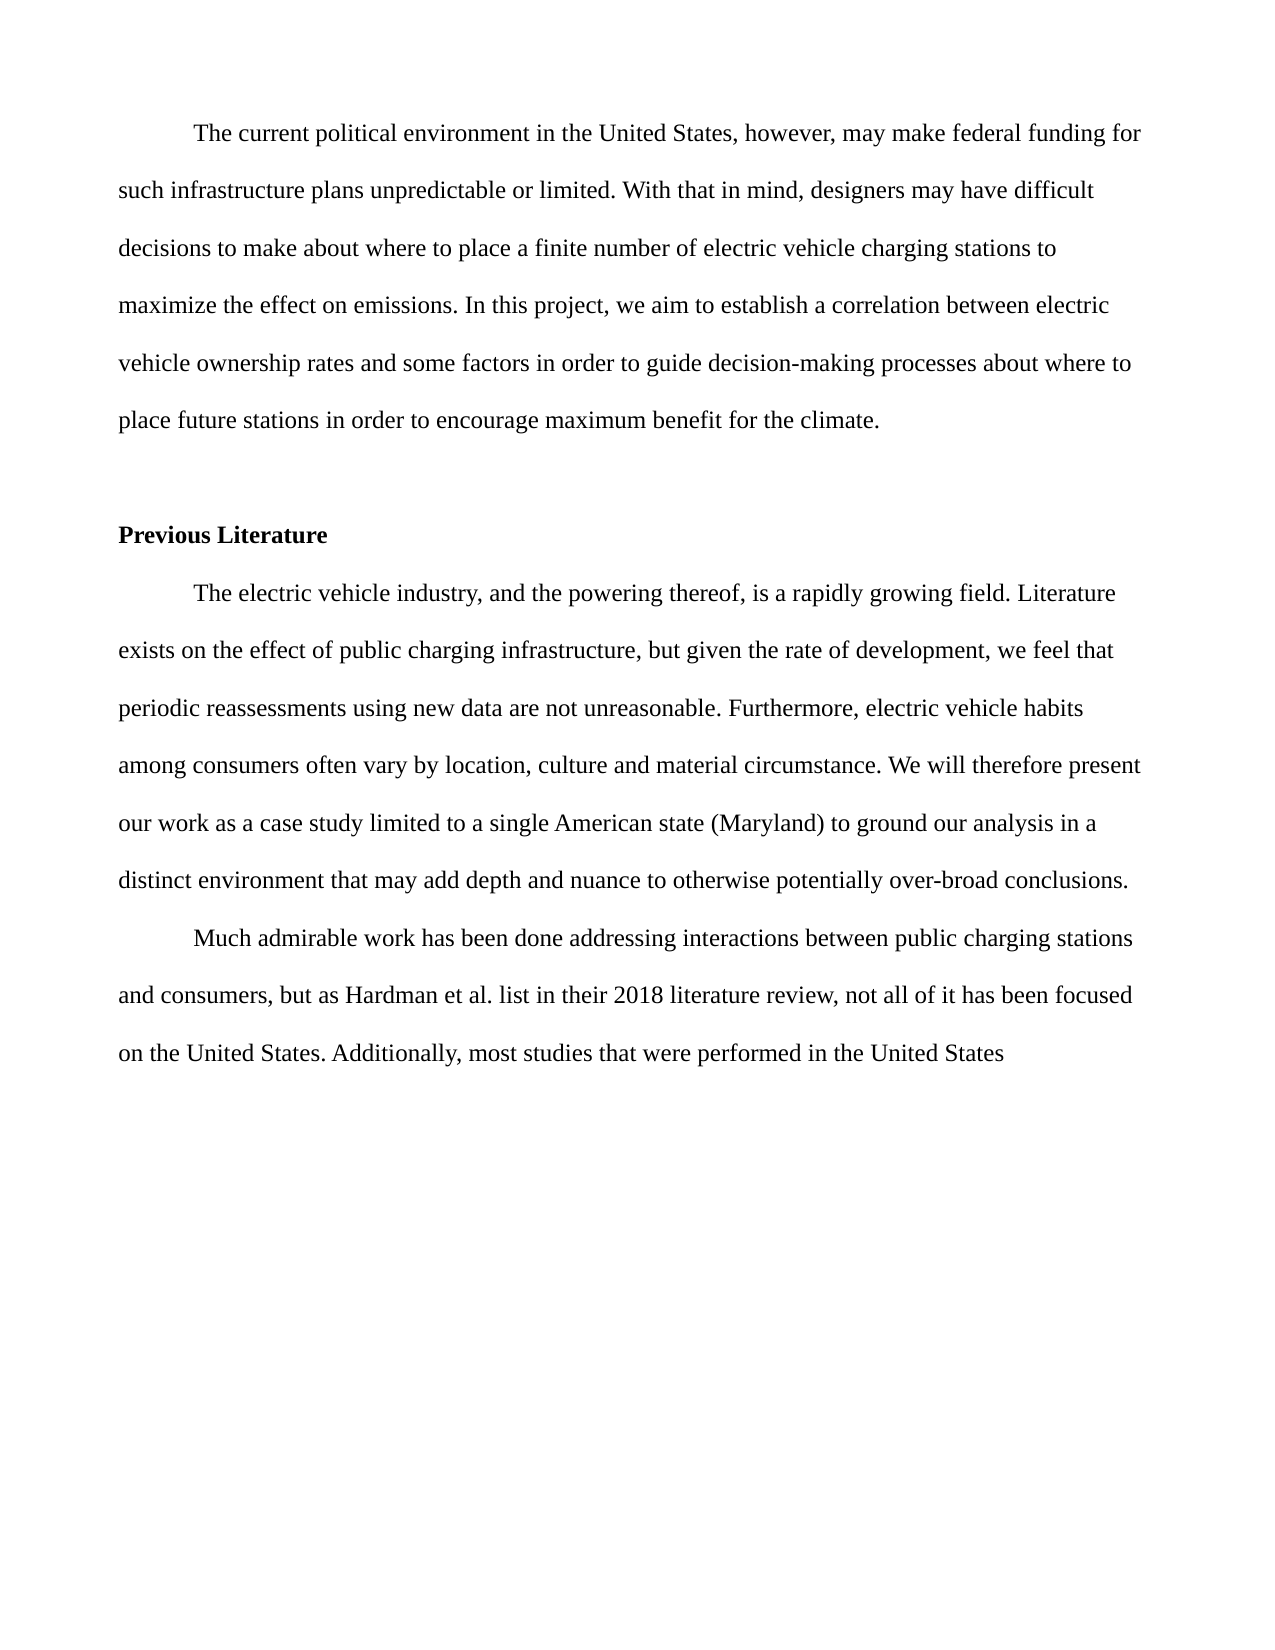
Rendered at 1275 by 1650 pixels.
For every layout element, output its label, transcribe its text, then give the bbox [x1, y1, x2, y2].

text Much admirable work has been done addressing interactions between public charging stations and consumers, but as Hardman et al. list in their 2018 literature review, not all of it has been focused on the United States. Additionally, most studies that were performed in the United States [118, 923, 1157, 1067]
text The electric vehicle industry, and the powering thereof, is a rapidly growing field. Literature exists on the effect of public charging infrastructure, but given the rate of development, we feel that periodic reassessments using new data are not unreasonable. Furthermore, electric vehicle habits among consumers often vary by location, culture and material circumstance. We will therefore present our work as a case study limited to a single American state (Maryland) to ground our analysis in a distinct environment that may add depth and nuance to otherwise potentially over-broad conclusions. [118, 578, 1157, 894]
text Previous Literature [118, 521, 1157, 549]
text The current political environment in the United States, however, may make federal funding for such infrastructure plans unpredictable or limited. With that in mind, designers may have difficult decisions to make about where to place a finite number of electric vehicle charging stations to maximize the effect on emissions. In this project, we aim to establish a correlation between electric vehicle ownership rates and some factors in order to guide decision-making processes about where to place future stations in order to encourage maximum benefit for the climate. [118, 118, 1157, 434]
